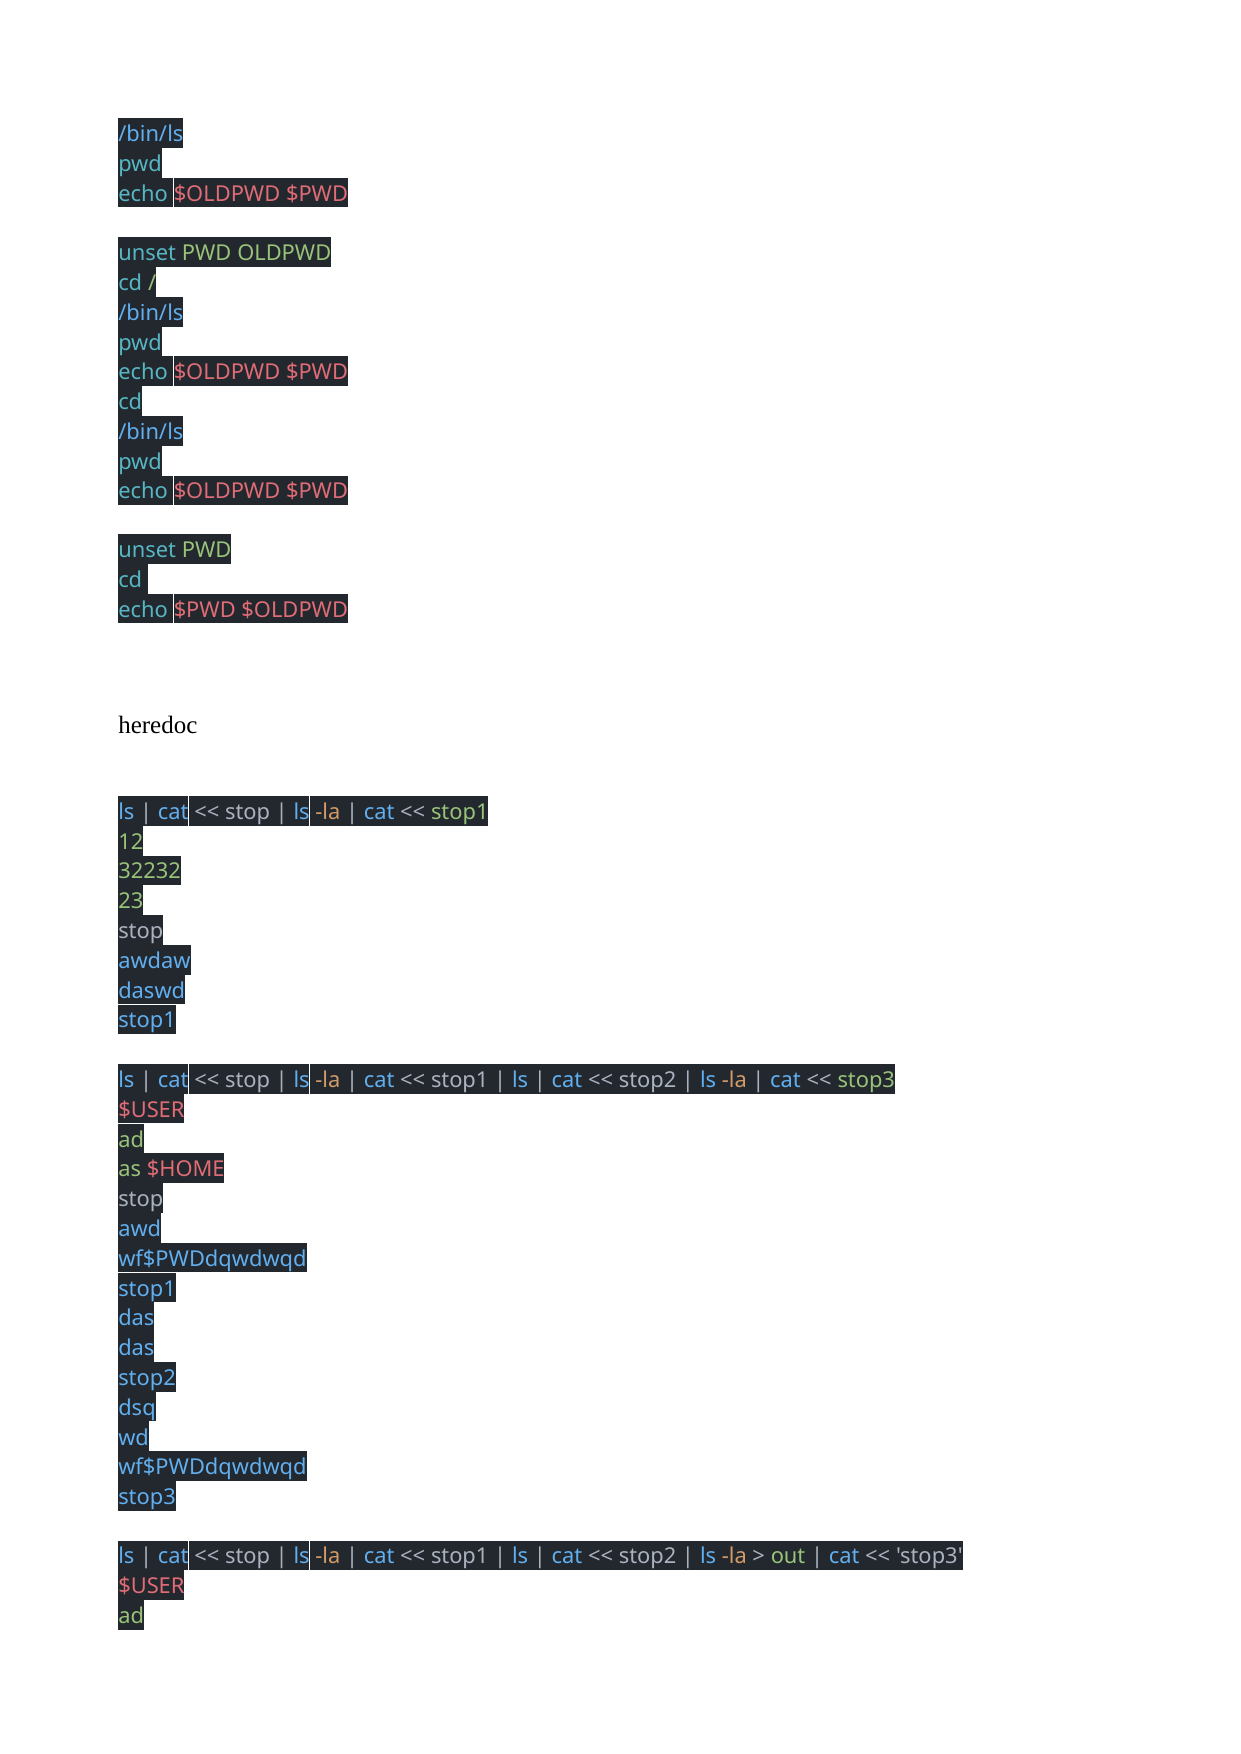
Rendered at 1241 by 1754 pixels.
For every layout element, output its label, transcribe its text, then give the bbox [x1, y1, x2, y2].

text /bin/ls [118, 416, 1122, 446]
text wd [118, 1421, 1122, 1451]
text daswd [118, 975, 1122, 1004]
text 23 [118, 885, 1122, 915]
text das [118, 1332, 1122, 1362]
text echo $PWD $OLDPWD [118, 594, 1122, 623]
text heredoc [118, 710, 1122, 738]
text ls | cat << stop | ls -la | cat << stop1 | ls | cat << stop2 | ls -la | cat << stop3 [118, 1064, 1122, 1094]
text ad [118, 1123, 1122, 1153]
text pwd [118, 327, 1122, 356]
text stop1 [118, 1004, 1122, 1034]
text 12 [118, 826, 1122, 856]
text stop [118, 915, 1122, 945]
text echo $OLDPWD $PWD [118, 476, 1122, 505]
text awdaw [118, 945, 1122, 975]
text cd [118, 386, 1122, 416]
text 32232 [118, 856, 1122, 885]
text stop3 [118, 1481, 1122, 1511]
text das [118, 1302, 1122, 1332]
text echo $OLDPWD $PWD [118, 356, 1122, 386]
text unset PWD OLDPWD [118, 237, 1122, 267]
text stop1 [118, 1272, 1122, 1302]
text wf$PWDdqwdwqd [118, 1451, 1122, 1481]
text $USER [118, 1094, 1122, 1123]
text awd [118, 1213, 1122, 1243]
text unset PWD [118, 534, 1122, 564]
text cd [118, 564, 1122, 594]
text /bin/ls [118, 118, 1122, 148]
text pwd [118, 148, 1122, 178]
text stop2 [118, 1362, 1122, 1392]
text stop [118, 1183, 1122, 1213]
text echo $OLDPWD $PWD [118, 178, 1122, 207]
text cd / [118, 267, 1122, 297]
text ls | cat << stop | ls -la | cat << stop1 | ls | cat << stop2 | ls -la > out | cat << 'stop3' [118, 1541, 1122, 1570]
text ad [118, 1600, 1122, 1630]
text dsq [118, 1392, 1122, 1421]
text ls | cat << stop | ls -la | cat << stop1 [118, 796, 1122, 826]
text pwd [118, 446, 1122, 476]
text wf$PWDdqwdwqd [118, 1243, 1122, 1272]
text $USER [118, 1570, 1122, 1600]
text as $HOME [118, 1153, 1122, 1183]
text /bin/ls [118, 297, 1122, 327]
